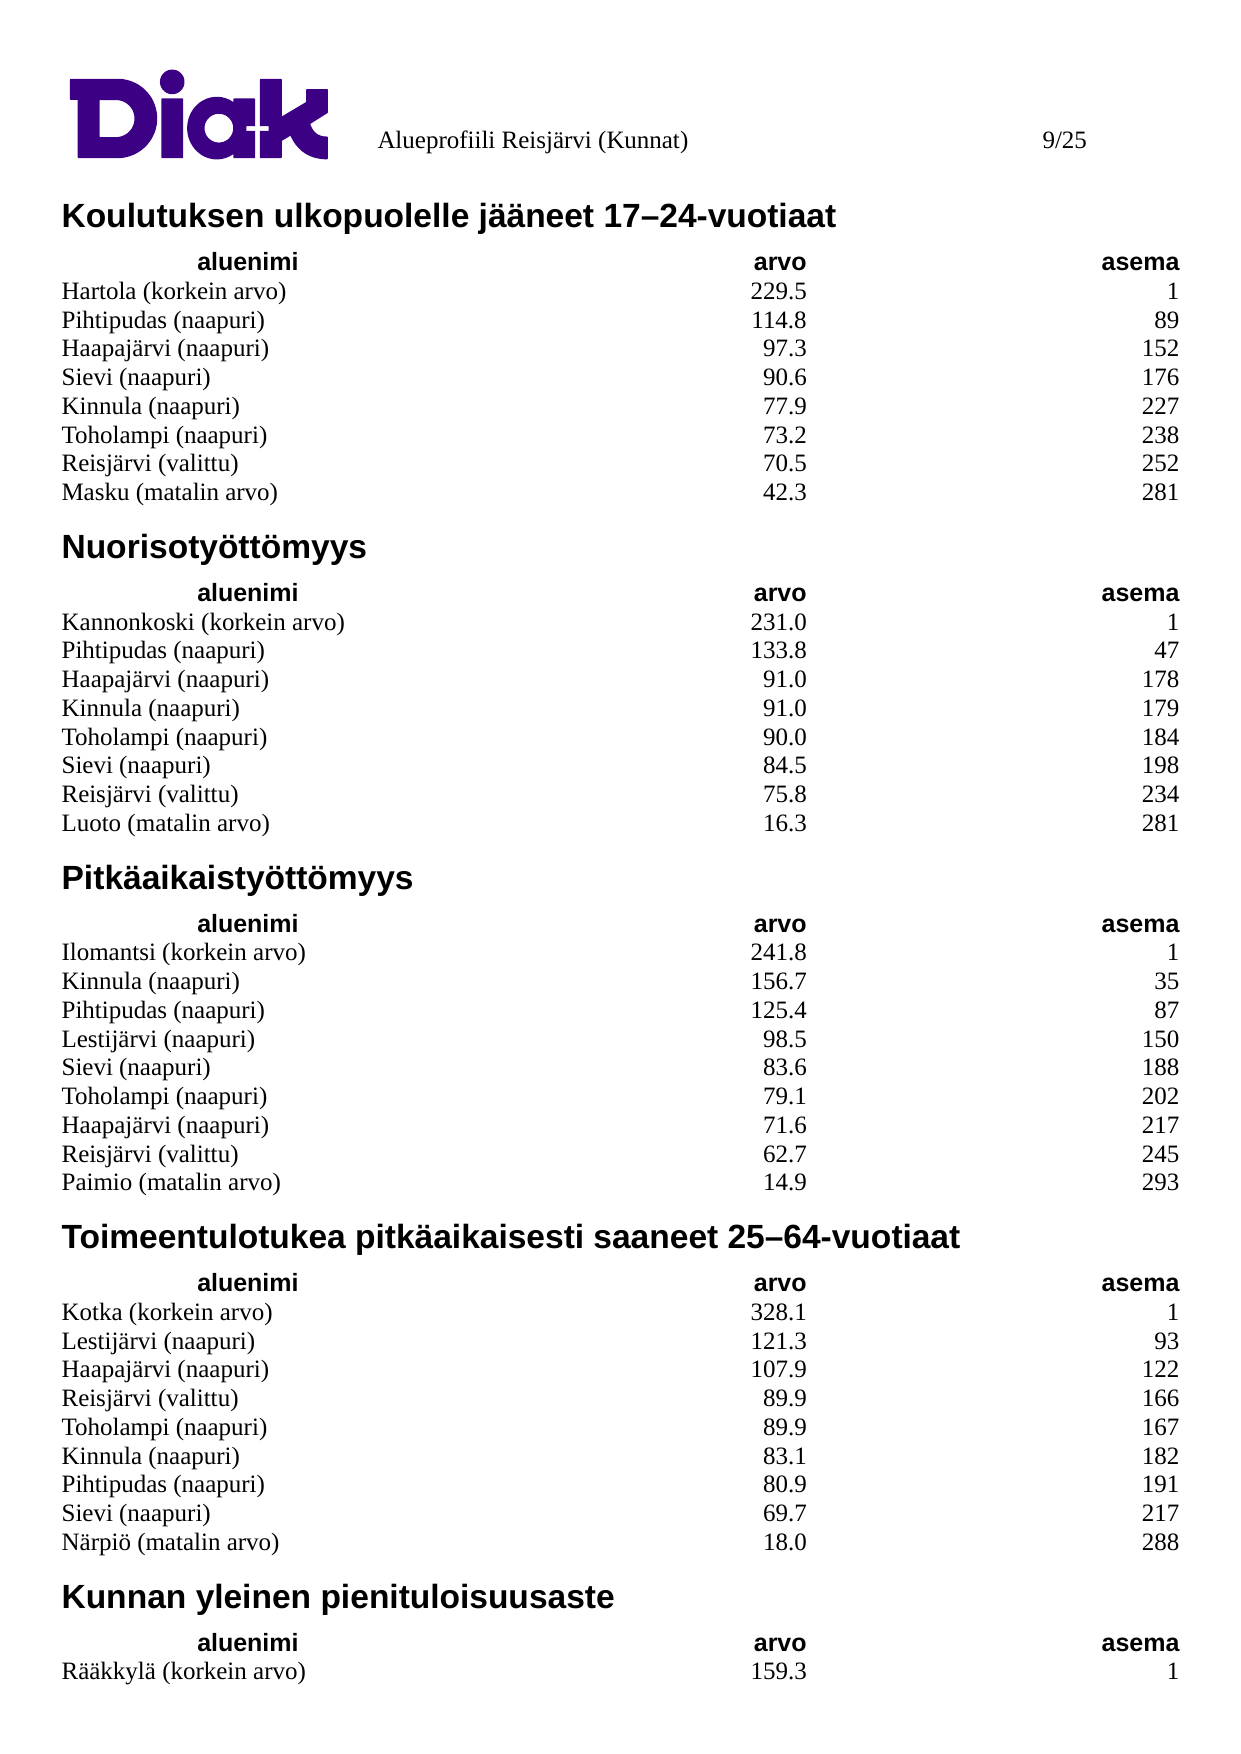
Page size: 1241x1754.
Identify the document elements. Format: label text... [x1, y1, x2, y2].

table_cell 1 [806, 607, 1179, 636]
table_cell Pihtipudas (naapuri) [61, 995, 434, 1024]
table_cell 152 [806, 334, 1179, 362]
table_cell 252 [806, 449, 1179, 477]
table_cell Reisjärvi (valittu) [61, 1383, 434, 1412]
subtitle Pitkäaikaistyöttömyys [61, 858, 1179, 896]
table_cell 93 [806, 1326, 1179, 1354]
table_cell 166 [806, 1383, 1179, 1412]
table_cell 114.8 [434, 305, 806, 333]
table_cell 71.6 [434, 1110, 806, 1139]
subtitle Toimeentulotukea pitkäaikaisesti saaneet 25–64-vuotiaat [61, 1217, 1179, 1256]
table_cell 89.9 [434, 1412, 806, 1441]
table_cell 159.3 [434, 1656, 806, 1685]
table_cell Pihtipudas (naapuri) [61, 636, 434, 664]
table_cell 62.7 [434, 1139, 806, 1167]
table_header asema [806, 1268, 1179, 1297]
table_cell 18.0 [434, 1527, 806, 1556]
table_header arvo [434, 247, 806, 276]
table_cell 77.9 [434, 391, 806, 420]
table_cell Toholampi (naapuri) [61, 420, 434, 448]
table_cell 293 [806, 1168, 1179, 1196]
table_cell 133.8 [434, 636, 806, 664]
table_cell Toholampi (naapuri) [61, 722, 434, 751]
table_header asema [806, 1628, 1179, 1656]
table_cell 42.3 [434, 477, 806, 506]
table_cell 238 [806, 420, 1179, 448]
table_cell 1 [806, 938, 1179, 966]
table_cell Haapajärvi (naapuri) [61, 1110, 434, 1139]
table_cell 188 [806, 1053, 1179, 1081]
table_header asema [806, 909, 1179, 937]
table_cell 83.1 [434, 1441, 806, 1469]
table_cell Reisjärvi (valittu) [61, 449, 434, 477]
table_cell 328.1 [434, 1297, 806, 1326]
table_cell 182 [806, 1441, 1179, 1469]
table_cell Haapajärvi (naapuri) [61, 664, 434, 693]
table_cell 79.1 [434, 1081, 806, 1110]
table_header aluenimi [61, 1268, 434, 1297]
table_cell 202 [806, 1081, 1179, 1110]
table_cell 150 [806, 1024, 1179, 1052]
table_cell 1 [806, 1656, 1179, 1685]
table_cell 89 [806, 305, 1179, 333]
table_cell 75.8 [434, 779, 806, 808]
table_cell 231.0 [434, 607, 806, 636]
table_cell 217 [806, 1498, 1179, 1527]
table_cell 70.5 [434, 449, 806, 477]
table_cell Pihtipudas (naapuri) [61, 1470, 434, 1498]
table_cell 107.9 [434, 1355, 806, 1383]
table_cell 98.5 [434, 1024, 806, 1052]
table_header arvo [434, 1268, 806, 1297]
table_header arvo [434, 578, 806, 607]
table_cell Ilomantsi (korkein arvo) [61, 938, 434, 966]
table_cell Sievi (naapuri) [61, 1053, 434, 1081]
table_cell Kinnula (naapuri) [61, 1441, 434, 1469]
table_cell 245 [806, 1139, 1179, 1167]
table_cell Reisjärvi (valittu) [61, 1139, 434, 1167]
subtitle Koulutuksen ulkopuolelle jääneet 17–24-vuotiaat [61, 196, 1179, 235]
table_header aluenimi [61, 247, 434, 276]
table_cell Kotka (korkein arvo) [61, 1297, 434, 1326]
table_cell 90.6 [434, 362, 806, 391]
table_cell 84.5 [434, 751, 806, 779]
table_cell Luoto (matalin arvo) [61, 808, 434, 837]
table_cell Toholampi (naapuri) [61, 1081, 434, 1110]
table_header arvo [434, 1628, 806, 1656]
table_cell 184 [806, 722, 1179, 751]
table_header aluenimi [61, 578, 434, 607]
subtitle Nuorisotyöttömyys [61, 527, 1179, 566]
table_cell Rääkkylä (korkein arvo) [61, 1656, 434, 1685]
table_cell Hartola (korkein arvo) [61, 276, 434, 305]
table_cell 125.4 [434, 995, 806, 1024]
table_cell 217 [806, 1110, 1179, 1139]
table_cell 14.9 [434, 1168, 806, 1196]
table_cell 35 [806, 966, 1179, 995]
table_cell 87 [806, 995, 1179, 1024]
table_cell Haapajärvi (naapuri) [61, 1355, 434, 1383]
table_header arvo [434, 909, 806, 937]
table_cell 16.3 [434, 808, 806, 837]
table_header aluenimi [61, 1628, 434, 1656]
table_cell 47 [806, 636, 1179, 664]
table_cell 198 [806, 751, 1179, 779]
table_cell 229.5 [434, 276, 806, 305]
table_cell 91.0 [434, 693, 806, 722]
table_cell 227 [806, 391, 1179, 420]
table_cell 90.0 [434, 722, 806, 751]
table_cell Kinnula (naapuri) [61, 391, 434, 420]
table_cell Reisjärvi (valittu) [61, 779, 434, 808]
table_cell Pihtipudas (naapuri) [61, 305, 434, 333]
table_cell 97.3 [434, 334, 806, 362]
table_cell 121.3 [434, 1326, 806, 1354]
table_cell Toholampi (naapuri) [61, 1412, 434, 1441]
table_header asema [806, 247, 1179, 276]
table_cell Närpiö (matalin arvo) [61, 1527, 434, 1556]
table_cell Lestijärvi (naapuri) [61, 1326, 434, 1354]
table_header aluenimi [61, 909, 434, 937]
table_cell Kinnula (naapuri) [61, 966, 434, 995]
table_cell Kannonkoski (korkein arvo) [61, 607, 434, 636]
table_cell 156.7 [434, 966, 806, 995]
table_cell 1 [806, 1297, 1179, 1326]
subtitle Kunnan yleinen pienituloisuusaste [61, 1577, 1179, 1615]
table_cell Lestijärvi (naapuri) [61, 1024, 434, 1052]
table_cell Paimio (matalin arvo) [61, 1168, 434, 1196]
table_header asema [806, 578, 1179, 607]
table_cell 69.7 [434, 1498, 806, 1527]
table_cell 178 [806, 664, 1179, 693]
table_cell Haapajärvi (naapuri) [61, 334, 434, 362]
table_cell 281 [806, 808, 1179, 837]
table_cell 241.8 [434, 938, 806, 966]
table_cell Sievi (naapuri) [61, 362, 434, 391]
table_cell 1 [806, 276, 1179, 305]
table_cell Masku (matalin arvo) [61, 477, 434, 506]
table_cell 234 [806, 779, 1179, 808]
table_cell 73.2 [434, 420, 806, 448]
table_cell 80.9 [434, 1470, 806, 1498]
table_cell 281 [806, 477, 1179, 506]
table_cell 167 [806, 1412, 1179, 1441]
table_cell Sievi (naapuri) [61, 1498, 434, 1527]
table_cell 91.0 [434, 664, 806, 693]
table_cell 122 [806, 1355, 1179, 1383]
table_cell 288 [806, 1527, 1179, 1556]
table_cell 176 [806, 362, 1179, 391]
table_cell 89.9 [434, 1383, 806, 1412]
table_cell 191 [806, 1470, 1179, 1498]
table_cell Kinnula (naapuri) [61, 693, 434, 722]
table_cell 83.6 [434, 1053, 806, 1081]
table_cell Sievi (naapuri) [61, 751, 434, 779]
table_cell 179 [806, 693, 1179, 722]
